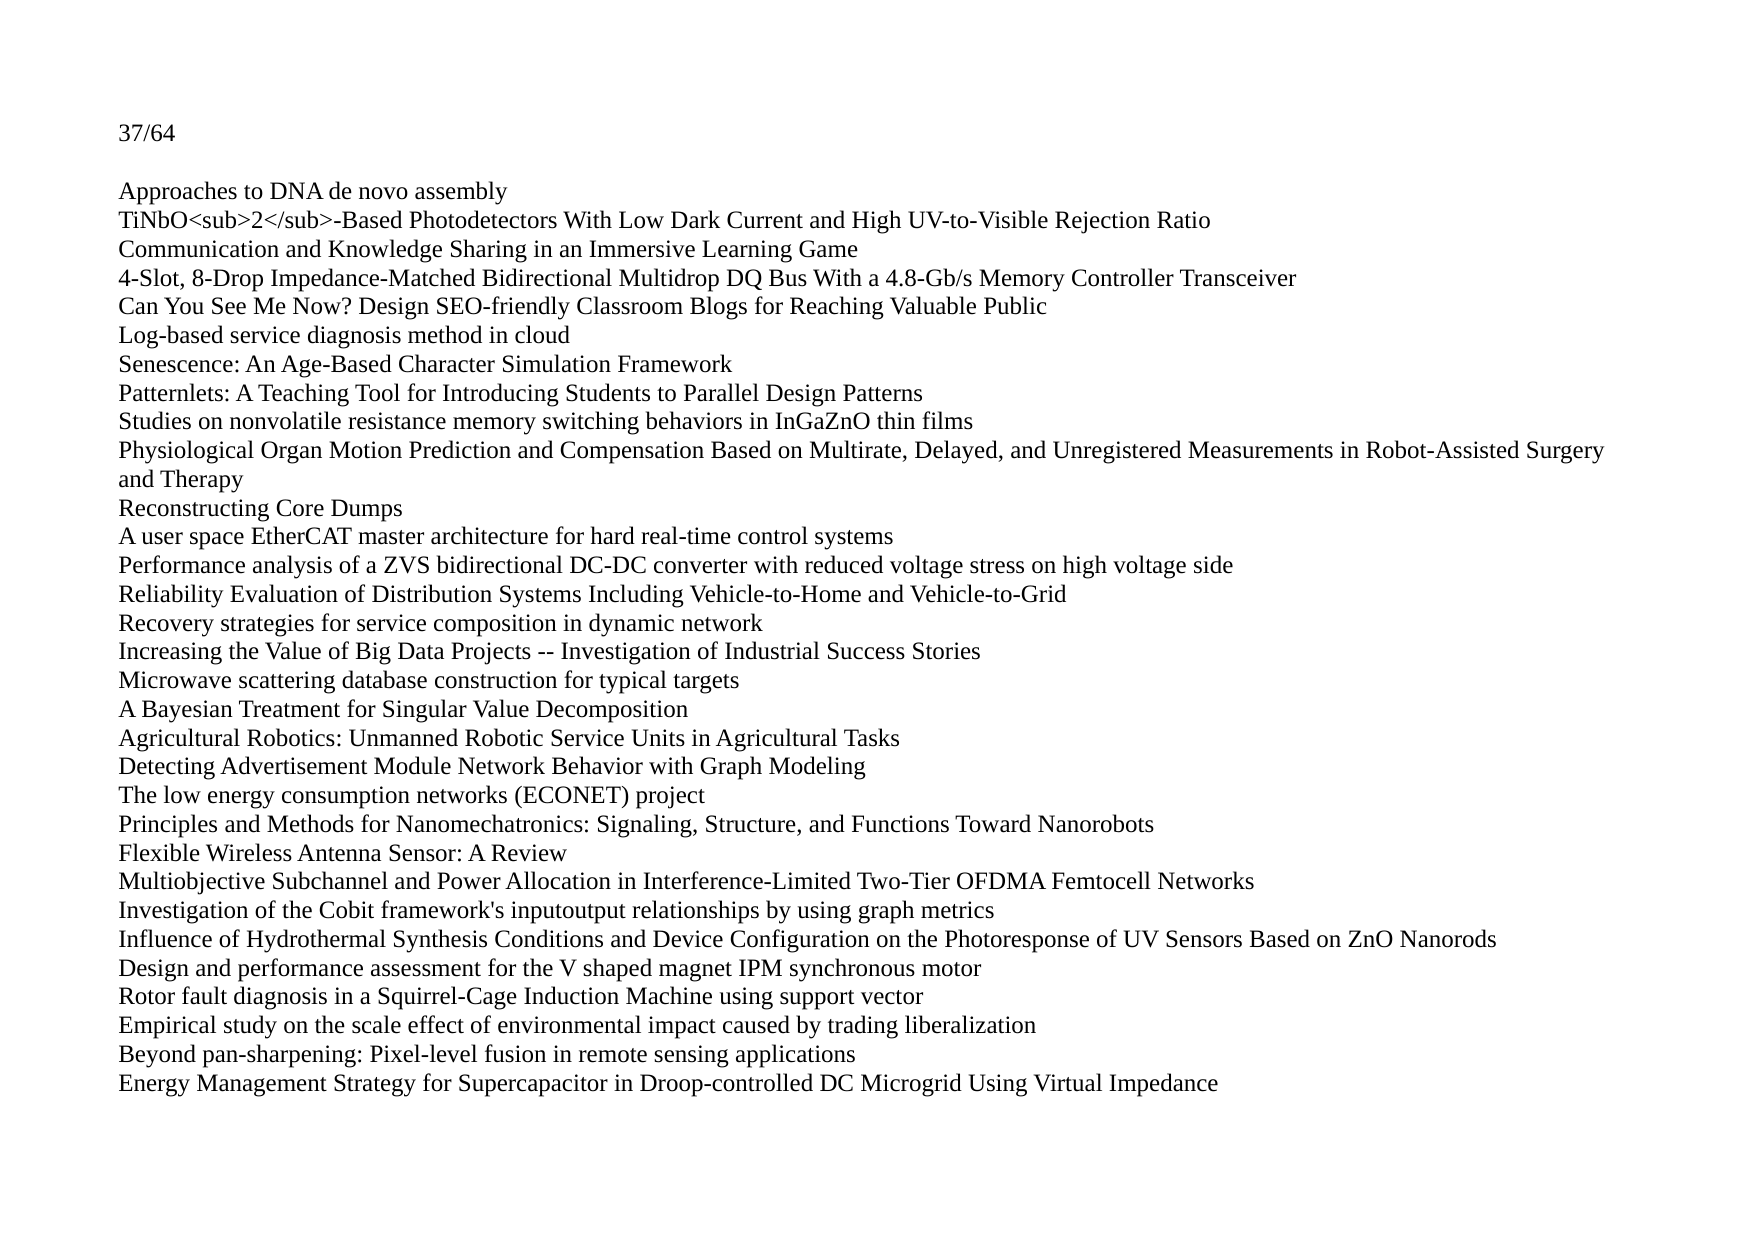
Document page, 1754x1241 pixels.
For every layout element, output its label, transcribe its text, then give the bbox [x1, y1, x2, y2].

text Can You See Me Now? Design SEO-friendly Classroom Blogs for Reaching Valuable Public [118, 291, 1636, 320]
text A Bayesian Treatment for Singular Value Decomposition [118, 694, 1636, 723]
text Energy Management Strategy for Supercapacitor in Droop-controlled DC Microgrid Using Virtual Impedance [118, 1068, 1636, 1096]
text Influence of Hydrothermal Synthesis Conditions and Device Configuration on the Photoresponse of UV Sensors Based on ZnO Nanorods [118, 924, 1636, 953]
text Senescence: An Age-Based Character Simulation Framework [118, 349, 1636, 378]
text Design and performance assessment for the V shaped magnet IPM synchronous motor [118, 953, 1636, 981]
text Physiological Organ Motion Prediction and Compensation Based on Multirate, Delayed, and Unregistered Measurements in Robot-Assisted Surgery and Therapy [118, 435, 1636, 493]
text Patternlets: A Teaching Tool for Introducing Students to Parallel Design Patterns [118, 378, 1636, 406]
text Log-based service diagnosis method in cloud [118, 320, 1636, 349]
text Empirical study on the scale effect of environmental impact caused by trading liberalization [118, 1010, 1636, 1039]
text Investigation of the Cobit framework's inputoutput relationships by using graph metrics [118, 895, 1636, 924]
text Increasing the Value of Big Data Projects -- Investigation of Industrial Success Stories [118, 636, 1636, 665]
text Multiobjective Subchannel and Power Allocation in Interference-Limited Two-Tier OFDMA Femtocell Networks [118, 866, 1636, 895]
text Detecting Advertisement Module Network Behavior with Graph Modeling [118, 751, 1636, 780]
text TiNbO<sub>2</sub>-Based Photodetectors With Low Dark Current and High UV-to-Visible Rejection Ratio [118, 205, 1636, 234]
text Agricultural Robotics: Unmanned Robotic Service Units in Agricultural Tasks [118, 723, 1636, 751]
text Recovery strategies for service composition in dynamic network [118, 608, 1636, 636]
text The low energy consumption networks (ECONET) project [118, 780, 1636, 809]
text Studies on nonvolatile resistance memory switching behaviors in InGaZnO thin films [118, 406, 1636, 435]
text Performance analysis of a ZVS bidirectional DC-DC converter with reduced voltage stress on high voltage side [118, 550, 1636, 579]
text Reliability Evaluation of Distribution Systems Including Vehicle-to-Home and Vehicle-to-Grid [118, 579, 1636, 608]
text Approaches to DNA de novo assembly [118, 176, 1636, 205]
text Beyond pan-sharpening: Pixel-level fusion in remote sensing applications [118, 1039, 1636, 1068]
text Communication and Knowledge Sharing in an Immersive Learning Game [118, 234, 1636, 263]
text A user space EtherCAT master architecture for hard real-time control systems [118, 521, 1636, 550]
text 4-Slot, 8-Drop Impedance-Matched Bidirectional Multidrop DQ Bus With a 4.8-Gb/s Memory Controller Transceiver [118, 263, 1636, 291]
text Flexible Wireless Antenna Sensor: A Review [118, 838, 1636, 866]
text Rotor fault diagnosis in a Squirrel-Cage Induction Machine using support vector [118, 981, 1636, 1010]
text Microwave scattering database construction for typical targets [118, 665, 1636, 694]
text Principles and Methods for Nanomechatronics: Signaling, Structure, and Functions Toward Nanorobots [118, 809, 1636, 838]
text Reconstructing Core Dumps [118, 493, 1636, 521]
